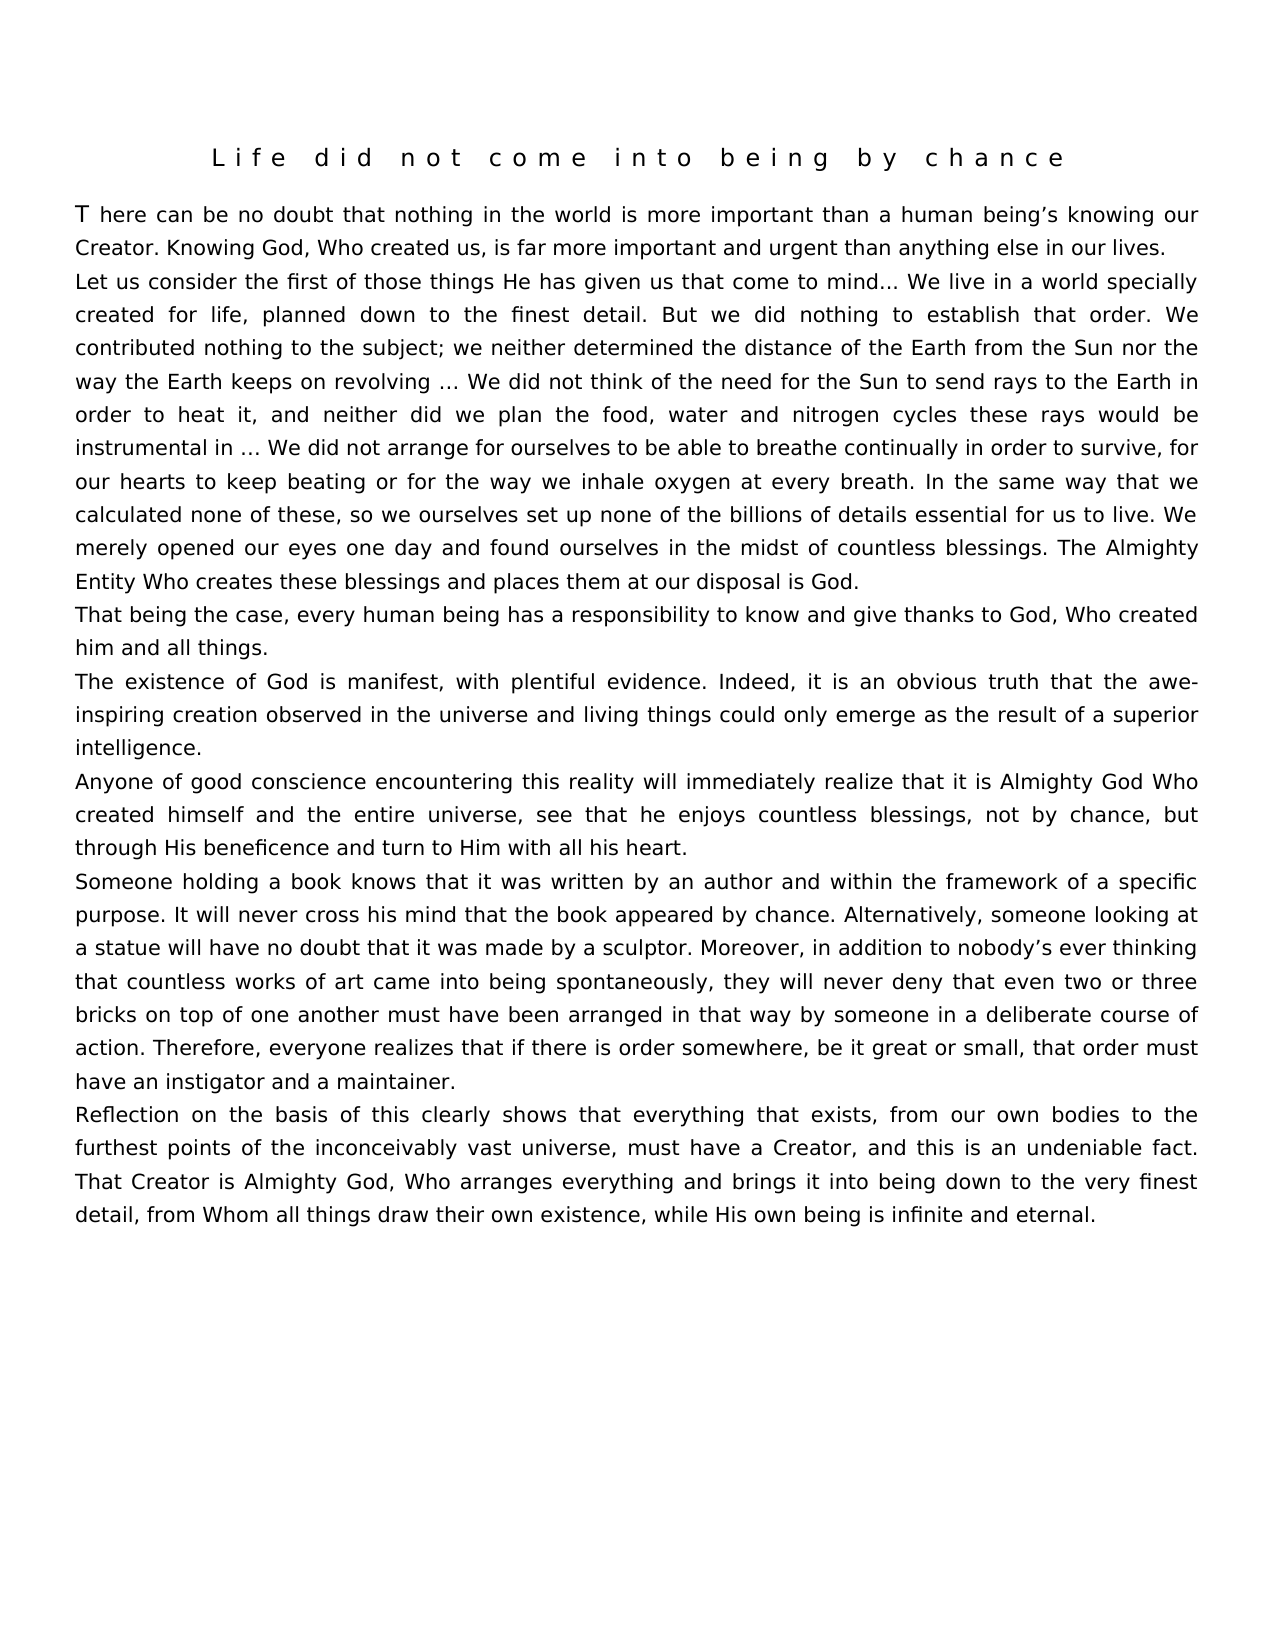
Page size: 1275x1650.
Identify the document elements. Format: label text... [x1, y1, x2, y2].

text That being the case, every human being has a responsibility to know and give thanks to God, Who created him and all things. [75, 596, 1200, 662]
text Let us consider the first of those things He has given us that come to mind... We live in a world specially created for life, planned down to the finest detail. But we did nothing to establish that order. We contributed nothing to the subject; we neither determined the distance of the Earth from the Sun nor the way the Earth keeps on revolving … We did not think of the need for the Sun to send rays to the Earth in order to heat it, and neither did we plan the food, water and nitrogen cycles these rays would be instrumental in … We did not arrange for ourselves to be able to breathe continually in order to survive, for our hearts to keep beating or for the way we inhale oxygen at every breath. In the same way that we calculated none of these, so we ourselves set up none of the billions of details essential for us to live. We merely opened our eyes one day and found ourselves in the midst of countless blessings. The Almighty Entity Who creates these blessings and places them at our disposal is God. [75, 262, 1200, 596]
text The existence of God is manifest, with plentiful evidence. Indeed, it is an obvious truth that the awe-inspiring creation observed in the universe and living things could only emerge as the result of a superior intelligence. [75, 662, 1200, 762]
text Life did not come into being by chance [75, 150, 1200, 173]
text Someone holding a book knows that it was written by an author and within the framework of a specific purpose. It will never cross his mind that the book appeared by chance. Alternatively, someone looking at a statue will have no doubt that it was made by a sculptor. Moreover, in addition to nobody’s ever thinking that countless works of art came into being spontaneously, they will never deny that even two or three bricks on top of one another must have been arranged in that way by someone in a deliberate course of action. Therefore, everyone realizes that if there is order somewhere, be it great or small, that order must have an instigator and a maintainer. [75, 862, 1200, 1096]
text Anyone of good conscience encountering this reality will immediately realize that it is Almighty God Who created himself and the entire universe, see that he enjoys countless blessings, not by chance, but through His beneficence and turn to Him with all his heart. [75, 762, 1200, 862]
text There can be no doubt that nothing in the world is more important than a human being’s knowing our Creator. Knowing God, Who created us, is far more important and urgent than anything else in our lives. [75, 196, 1200, 262]
text Reflection on the basis of this clearly shows that everything that exists, from our own bodies to the furthest points of the inconceivably vast universe, must have a Creator, and this is an undeniable fact. That Creator is Almighty God, Who arranges everything and brings it into being down to the very finest detail, from Whom all things draw their own existence, while His own being is infinite and eternal. [75, 1096, 1200, 1229]
